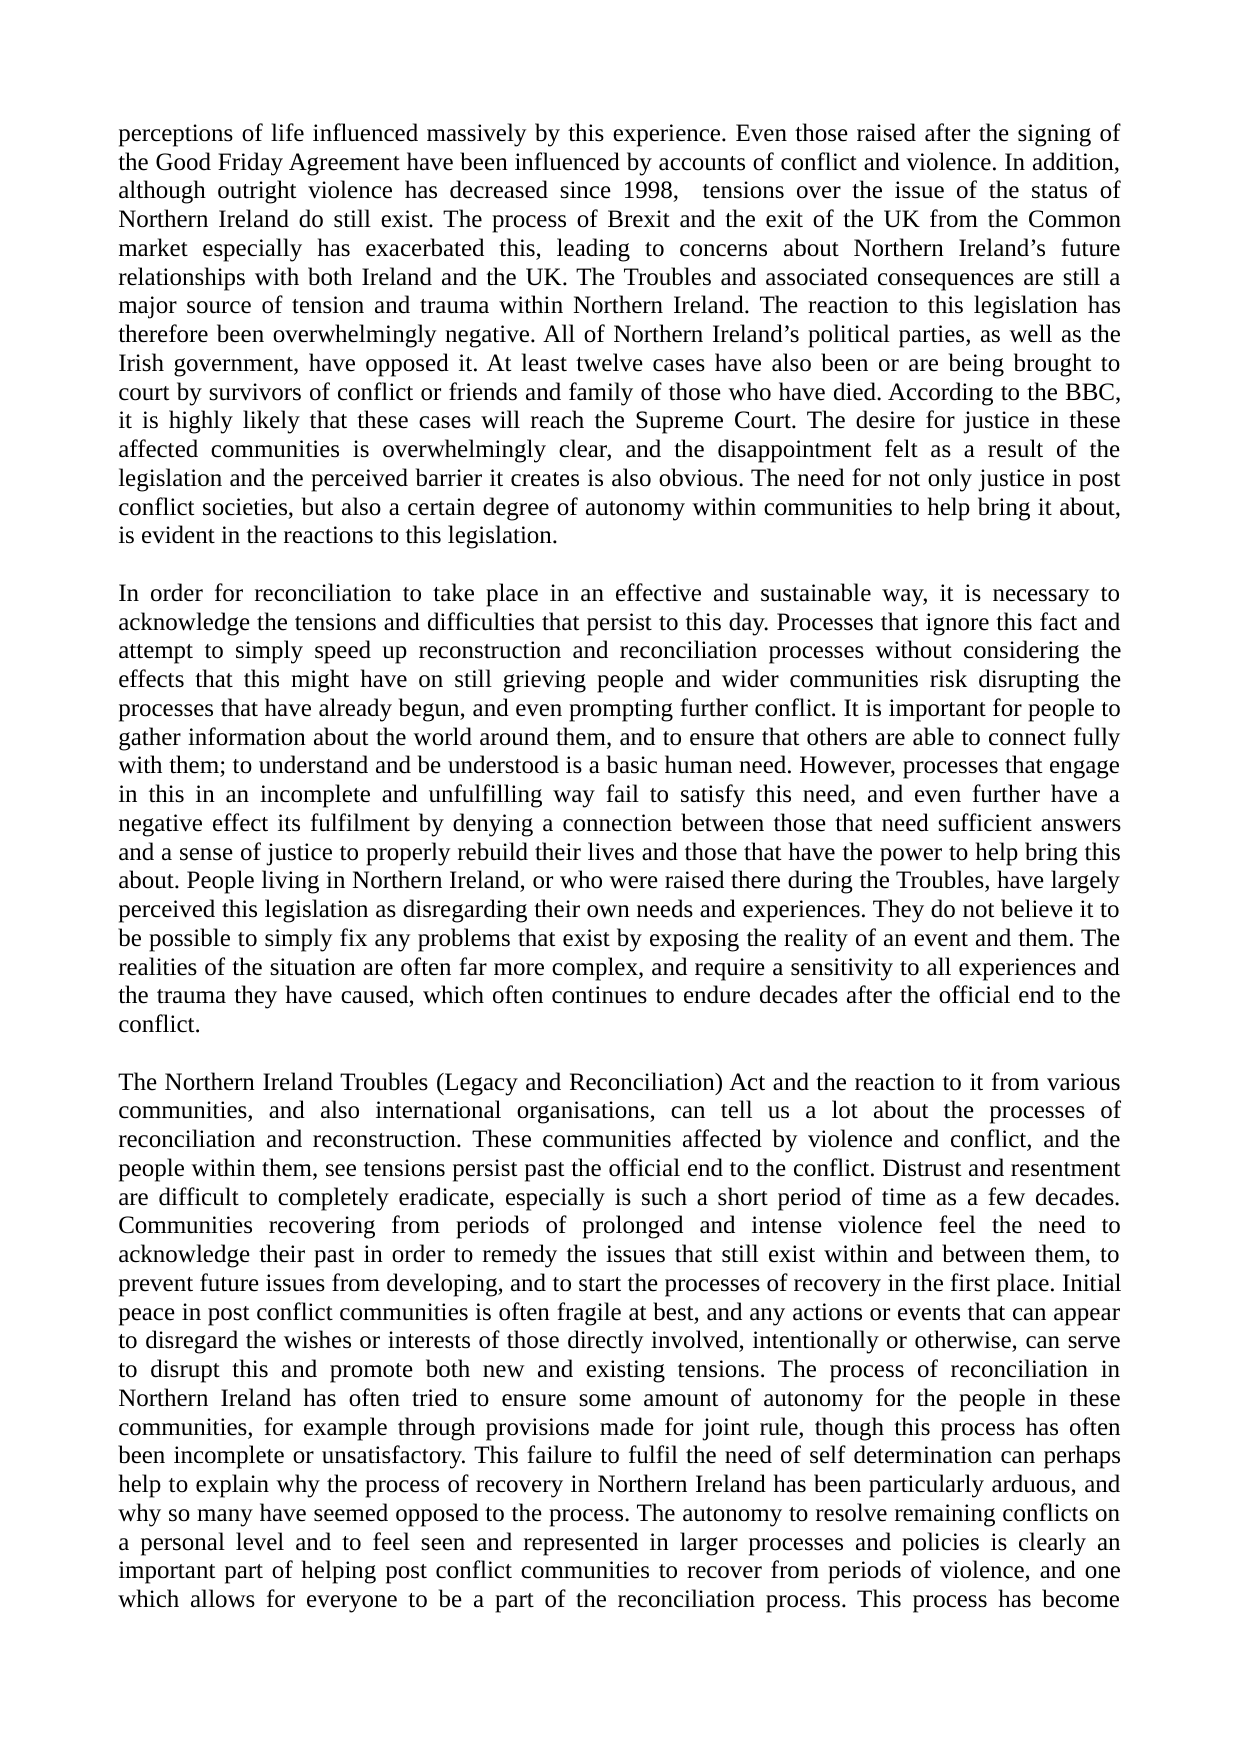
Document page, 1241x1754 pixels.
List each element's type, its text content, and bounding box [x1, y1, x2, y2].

text perceptions of life influenced massively by this experience. Even those raised after the signing of the Good Friday Agreement have been influenced by accounts of conflict and violence. In addition, although outright violence has decreased since 1998, tensions over the issue of the status of Northern Ireland do still exist. The process of Brexit and the exit of the UK from the Common market especially has exacerbated this, leading to concerns about Northern Ireland’s future relationships with both Ireland and the UK. The Troubles and associated consequences are still a major source of tension and trauma within Northern Ireland. The reaction to this legislation has therefore been overwhelmingly negative. All of Northern Ireland’s political parties, as well as the Irish government, have opposed it. At least twelve cases have also been or are being brought to court by survivors of conflict or friends and family of those who have died. According to the BBC, it is highly likely that these cases will reach the Supreme Court. The desire for justice in these affected communities is overwhelmingly clear, and the disappointment felt as a result of the legislation and the perceived barrier it creates is also obvious. The need for not only justice in post conflict societies, but also a certain degree of autonomy within communities to help bring it about, is evident in the reactions to this legislation. [118, 118, 1122, 549]
text The Northern Ireland Troubles (Legacy and Reconciliation) Act and the reaction to it from various communities, and also international organisations, can tell us a lot about the processes of reconciliation and reconstruction. These communities affected by violence and conflict, and the people within them, see tensions persist past the official end to the conflict. Distrust and resentment are difficult to completely eradicate, especially is such a short period of time as a few decades. Communities recovering from periods of prolonged and intense violence feel the need to acknowledge their past in order to remedy the issues that still exist within and between them, to prevent future issues from developing, and to start the processes of recovery in the first place. Initial peace in post conflict communities is often fragile at best, and any actions or events that can appear to disregard the wishes or interests of those directly involved, intentionally or otherwise, can serve to disrupt this and promote both new and existing tensions. The process of reconciliation in Northern Ireland has often tried to ensure some amount of autonomy for the people in these communities, for example through provisions made for joint rule, though this process has often been incomplete or unsatisfactory. This failure to fulfil the need of self determination can perhaps help to explain why the process of recovery in Northern Ireland has been particularly arduous, and why so many have seemed opposed to the process. The autonomy to resolve remaining conflicts on a personal level and to feel seen and represented in larger processes and policies is clearly an important part of helping post conflict communities to recover from periods of violence, and one which allows for everyone to be a part of the reconciliation process. This process has become [118, 1067, 1122, 1613]
text In order for reconciliation to take place in an effective and sustainable way, it is necessary to acknowledge the tensions and difficulties that persist to this day. Processes that ignore this fact and attempt to simply speed up reconstruction and reconciliation processes without considering the effects that this might have on still grieving people and wider communities risk disrupting the processes that have already begun, and even prompting further conflict. It is important for people to gather information about the world around them, and to ensure that others are able to connect fully with them; to understand and be understood is a basic human need. However, processes that engage in this in an incomplete and unfulfilling way fail to satisfy this need, and even further have a negative effect its fulfilment by denying a connection between those that need sufficient answers and a sense of justice to properly rebuild their lives and those that have the power to help bring this about. People living in Northern Ireland, or who were raised there during the Troubles, have largely perceived this legislation as disregarding their own needs and experiences. They do not believe it to be possible to simply fix any problems that exist by exposing the reality of an event and them. The realities of the situation are often far more complex, and require a sensitivity to all experiences and the trauma they have caused, which often continues to endure decades after the official end to the conflict. [118, 578, 1122, 1038]
